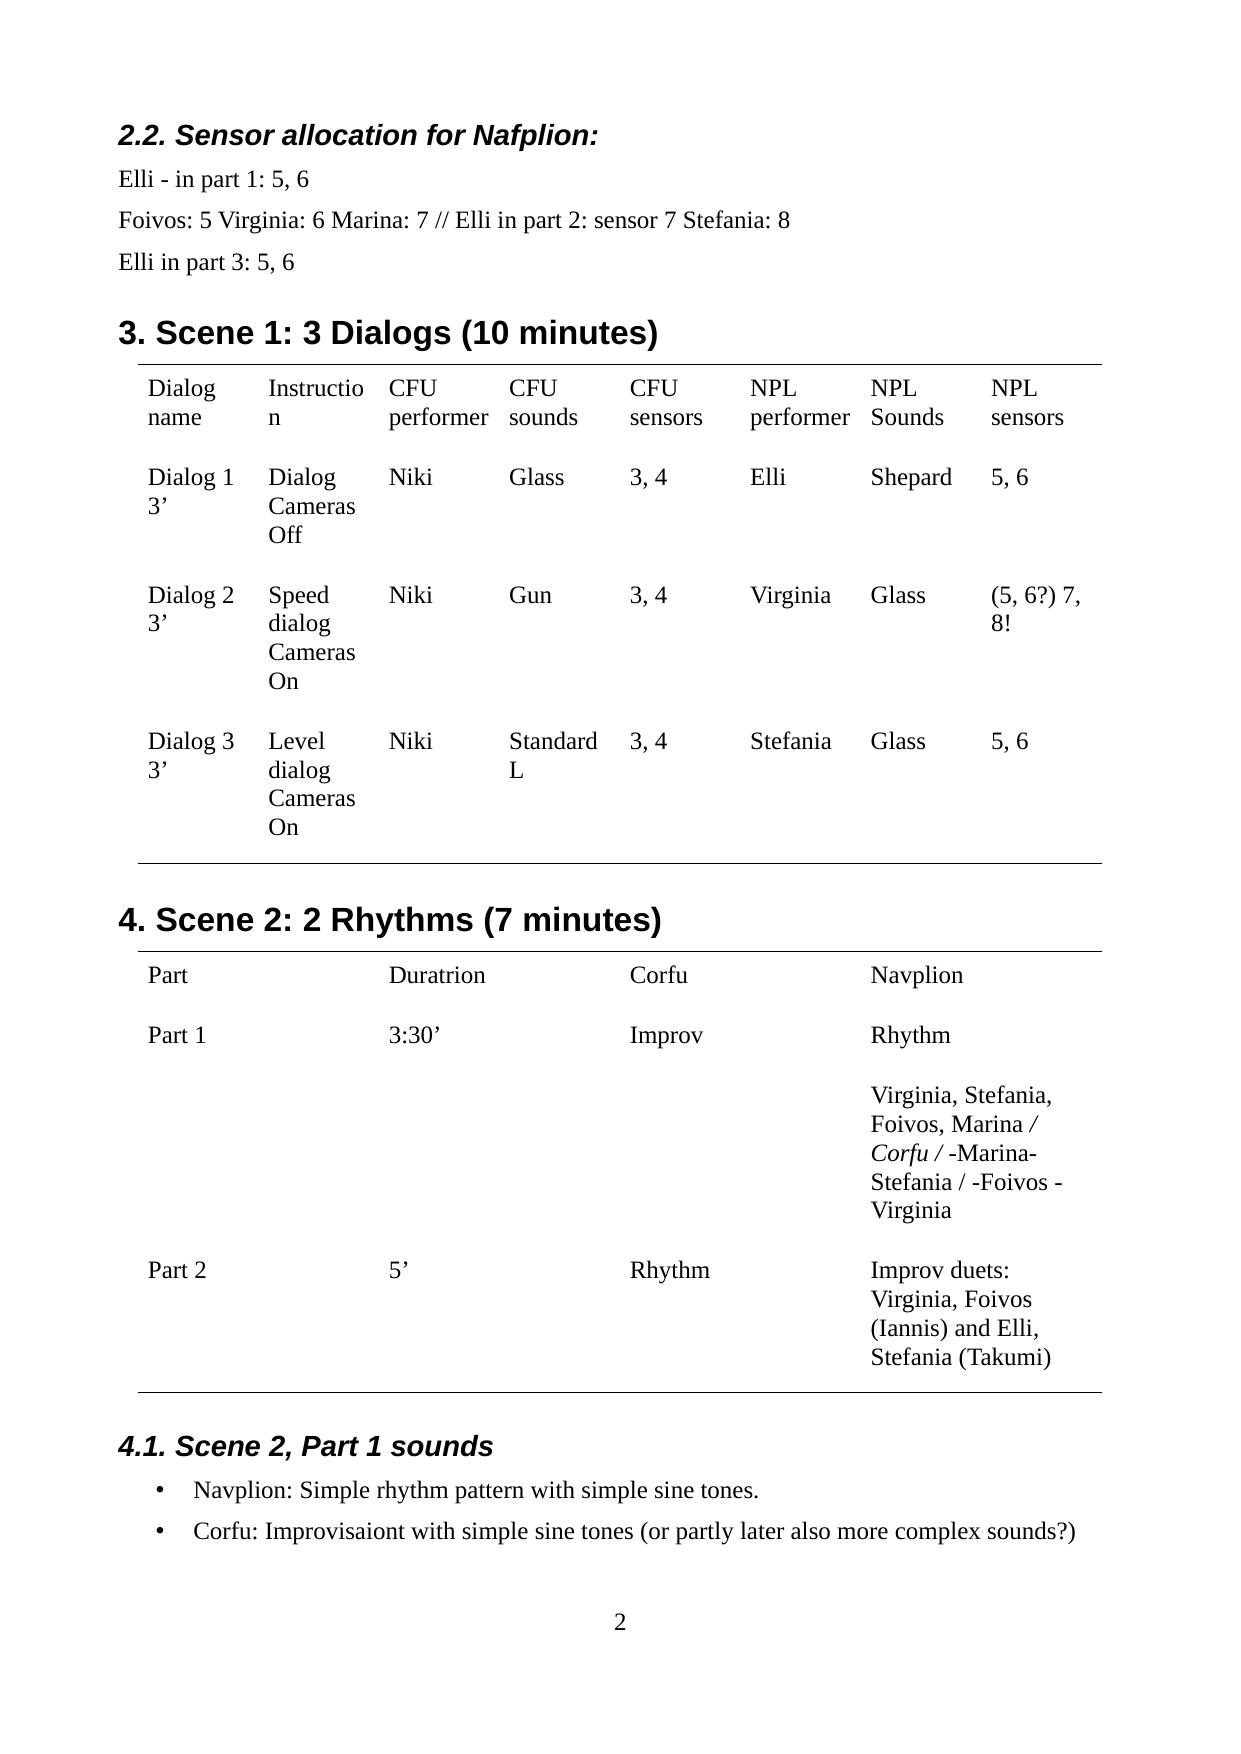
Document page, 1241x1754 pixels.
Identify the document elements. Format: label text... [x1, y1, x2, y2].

table_cell 3, 4 [620, 570, 741, 717]
table_cell Elli [741, 453, 861, 570]
table_cell Dialog 2 3’ [138, 570, 259, 717]
table_cell Glass [500, 453, 620, 570]
table_cell Improv [620, 1011, 861, 1071]
table_header Corfu [620, 952, 861, 1011]
table_cell Improv duets: Virginia, Foivos (Iannis) and Elli, Stefania (Takumi) [861, 1246, 1102, 1392]
subtitle Sensor allocation for Nafplion: [118, 118, 1122, 152]
table_cell Rhythm [620, 1246, 861, 1392]
table_cell Virginia, Stefania, Foivos, Marina / Corfu / -Marina-Stefania / -Foivos -Virginia [861, 1071, 1102, 1246]
text Elli - in part 1: 5, 6 [118, 164, 1122, 193]
table_header NPL Sounds [861, 365, 981, 453]
table_header CFU performer [379, 365, 499, 453]
table_header Instruction [259, 365, 379, 453]
table_cell 3:30’ [379, 1011, 620, 1071]
table_header Navplion [861, 952, 1102, 1011]
table_header CFU sounds [500, 365, 620, 453]
table_cell [620, 1071, 861, 1246]
text Elli in part 3: 5, 6 [118, 247, 1122, 275]
table_header NPL performer [741, 365, 861, 453]
table_cell Glass [861, 717, 981, 863]
table_cell Dialog 3 3’ [138, 717, 259, 863]
table_cell StandardL [500, 717, 620, 863]
table_cell Virginia [741, 570, 861, 717]
table_cell Niki [379, 570, 499, 717]
table_cell (5, 6?) 7, 8! [981, 570, 1102, 717]
table_cell 3, 4 [620, 717, 741, 863]
table_header Part [138, 952, 379, 1011]
table_cell Part 1 [138, 1011, 379, 1071]
table_cell Level dialog Cameras On [259, 717, 379, 863]
table_cell Glass [861, 570, 981, 717]
table_cell Speed dialog Cameras On [259, 570, 379, 717]
table_header Dialog name [138, 365, 259, 453]
table_cell Dialog 1 3’ [138, 453, 259, 570]
table_cell 5’ [379, 1246, 620, 1392]
list Corfu: Improvisaiont with simple sine tones (or partly later also more complex sounds?) [156, 1516, 1122, 1545]
table_cell 5, 6 [981, 453, 1102, 570]
table_header CFU sensors [620, 365, 741, 453]
table_header Duratrion [379, 952, 620, 1011]
subtitle Scene 1: 3 Dialogs (10 minutes) [118, 313, 1122, 352]
table_cell 5, 6 [981, 717, 1102, 863]
table_cell Rhythm [861, 1011, 1102, 1071]
table_cell Niki [379, 717, 499, 863]
text Foivos: 5 Virginia: 6 Marina: 7 // Elli in part 2: sensor 7 Stefania: 8 [118, 205, 1122, 234]
table_cell 3, 4 [620, 453, 741, 570]
list Navplion: Simple rhythm pattern with simple sine tones. [156, 1475, 1122, 1504]
table_cell [379, 1071, 620, 1246]
table_cell Part 2 [138, 1246, 379, 1392]
table_cell Niki [379, 453, 499, 570]
table_cell Shepard [861, 453, 981, 570]
table_cell [138, 1071, 379, 1246]
table_cell Gun [500, 570, 620, 717]
table_cell Stefania [741, 717, 861, 863]
table_header NPL sensors [981, 365, 1102, 453]
table_cell Dialog Cameras Off [259, 453, 379, 570]
subtitle Scene 2: 2 Rhythms (7 minutes) [118, 900, 1122, 938]
subtitle Scene 2, Part 1 sounds [118, 1429, 1122, 1463]
